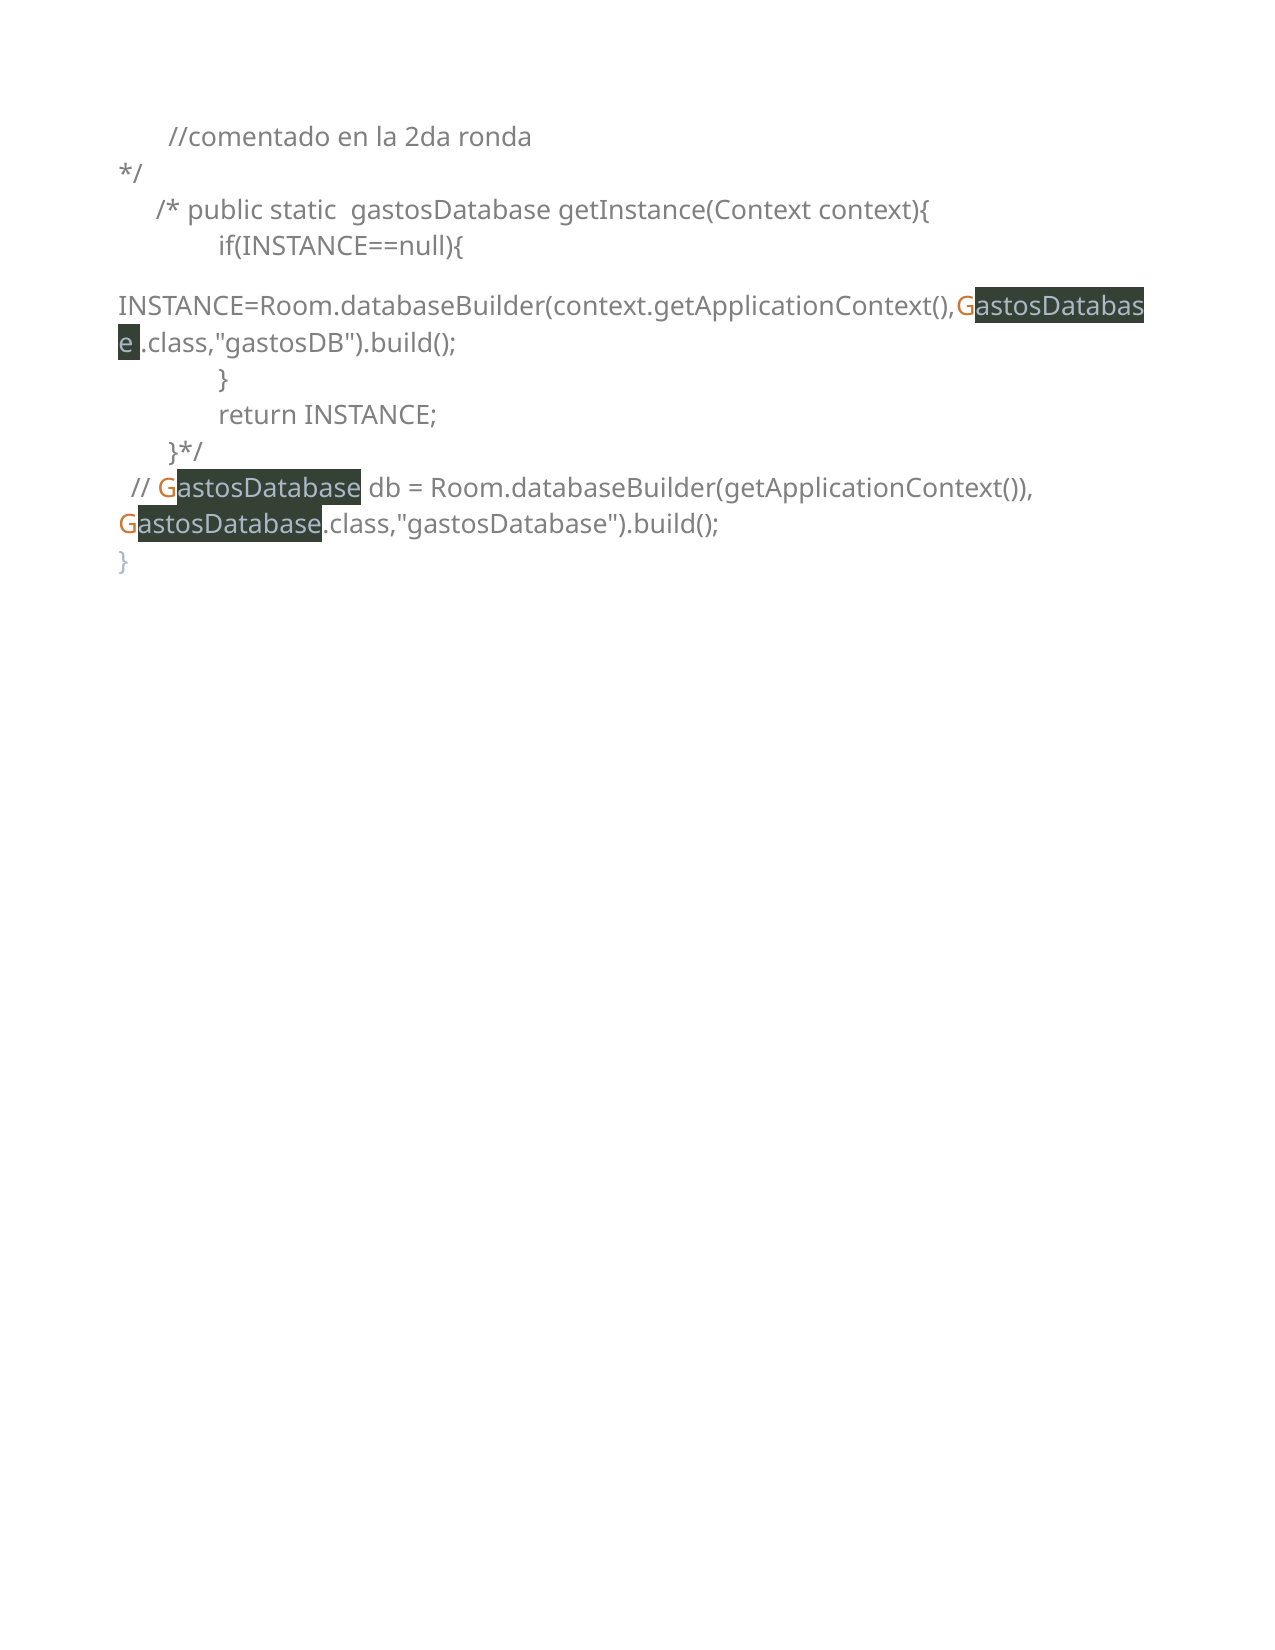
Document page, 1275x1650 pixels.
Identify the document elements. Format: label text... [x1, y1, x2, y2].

text }*/ [118, 433, 1157, 469]
text } [118, 360, 1157, 396]
text return INSTANCE; [118, 396, 1157, 433]
text } [118, 542, 1157, 578]
text // GastosDatabase db = Room.databaseBuilder(getApplicationContext()), GastosDatabase.class,"gastosDatabase").build(); [118, 469, 1157, 542]
text INSTANCE=Room.databaseBuilder(context.getApplicationContext(),GastosDatabase .class,"gastosDB").build(); [118, 263, 1157, 360]
text //comentado en la 2da ronda [118, 118, 1157, 154]
text */ [118, 154, 1157, 191]
text /* public static gastosDatabase getInstance(Context context){ [118, 191, 1157, 227]
text if(INSTANCE==null){ [118, 227, 1157, 263]
